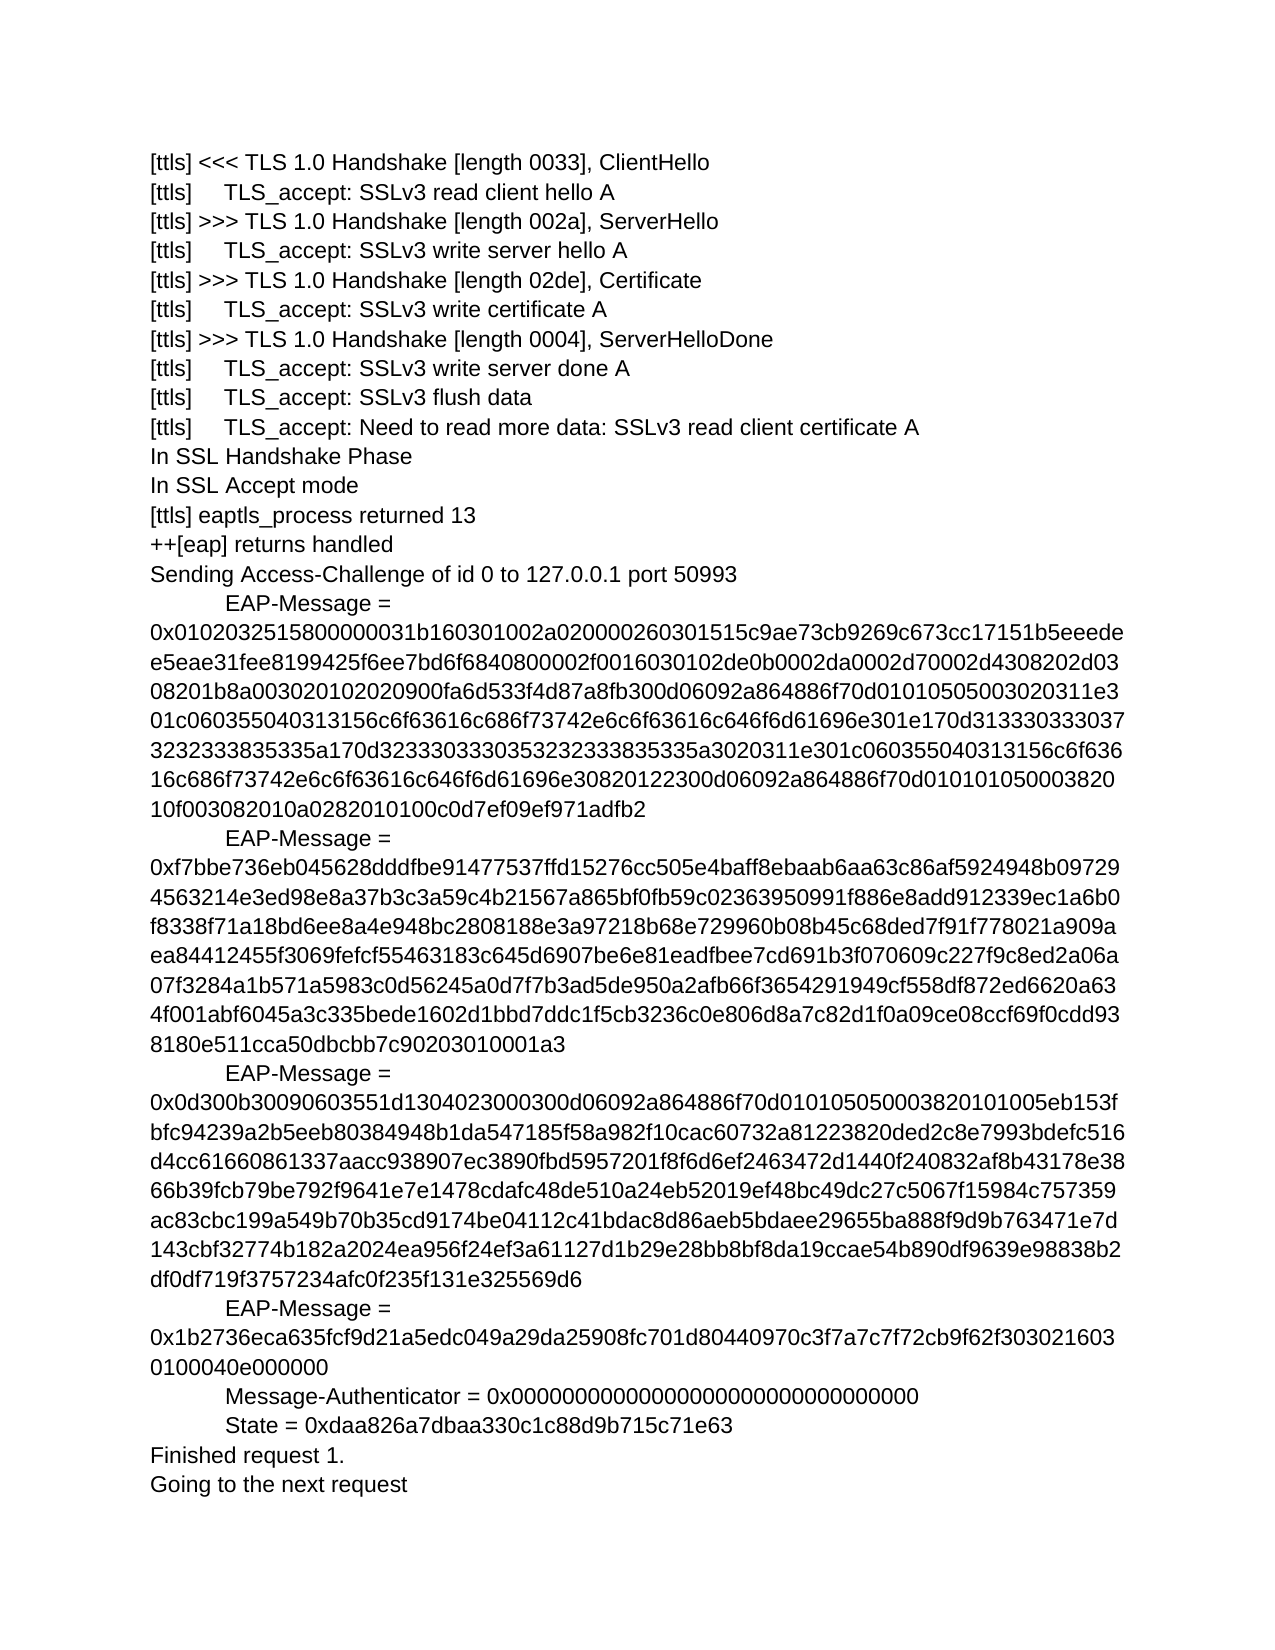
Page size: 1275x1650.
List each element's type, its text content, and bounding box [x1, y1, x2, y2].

text EAP-Message = 0xf7bbe736eb045628dddfbe91477537ffd15276cc505e4baff8ebaab6aa63c86af5924948b097294563214e3ed98e8a37b3c3a59c4b21567a865bf0fb59c02363950991f886e8add912339ec1a6b0f8338f71a18bd6ee8a4e948bc2808188e3a97218b68e729960b08b45c68ded7f91f778021a909aea84412455f3069fefcf55463183c645d6907be6e81eadfbee7cd691b3f070609c227f9c8ed2a06a07f3284a1b571a5983c0d56245a0d7f7b3ad5de950a2afb66f3654291949cf558df872ed6620a634f001abf6045a3c335bede1602d1bbd7ddc1f5cb3236c0e806d8a7c82d1f0a09ce08ccf69f0cdd938180e511cca50dbcbb7c90203010001a3 [150, 826, 1125, 1057]
text In SSL Accept mode [150, 473, 1125, 499]
text Finished request 1. [150, 1442, 1125, 1468]
text Sending Access-Challenge of id 0 to 127.0.0.1 port 50993 [150, 561, 1125, 587]
text [ttls] >>> TLS 1.0 Handshake [length 02de], Certificate [150, 267, 1125, 293]
text [ttls] TLS_accept: SSLv3 write certificate A [150, 297, 1125, 322]
text [ttls] TLS_accept: SSLv3 write server done A [150, 356, 1125, 381]
text ++[eap] returns handled [150, 532, 1125, 557]
text [ttls] >>> TLS 1.0 Handshake [length 0004], ServerHelloDone [150, 326, 1125, 352]
text State = 0xdaa826a7dbaa330c1c88d9b715c71e63 [150, 1413, 1125, 1439]
text [ttls] TLS_accept: SSLv3 flush data [150, 385, 1125, 411]
text Going to the next request [150, 1472, 1125, 1497]
text [ttls] eaptls_process returned 13 [150, 502, 1125, 528]
text [ttls] TLS_accept: Need to read more data: SSLv3 read client certificate A [150, 414, 1125, 440]
text [ttls] TLS_accept: SSLv3 read client hello A [150, 179, 1125, 205]
text EAP-Message = 0x0102032515800000031b160301002a020000260301515c9ae73cb9269c673cc17151b5eeedee5eae31fee8199425f6ee7bd6f6840800002f0016030102de0b0002da0002d70002d4308202d0308201b8a003020102020900fa6d533f4d87a8fb300d06092a864886f70d01010505003020311e301c060355040313156c6f63616c686f73742e6c6f63616c646f6d61696e301e170d3133303330373232333835335a170d3233303330353232333835335a3020311e301c060355040313156c6f63616c686f73742e6c6f63616c646f6d61696e30820122300d06092a864886f70d01010105000382010f003082010a0282010100c0d7ef09ef971adfb2 [150, 591, 1125, 822]
text [ttls] >>> TLS 1.0 Handshake [length 002a], ServerHello [150, 209, 1125, 234]
text In SSL Handshake Phase [150, 444, 1125, 469]
text EAP-Message = 0x0d300b30090603551d1304023000300d06092a864886f70d010105050003820101005eb153fbfc94239a2b5eeb80384948b1da547185f58a982f10cac60732a81223820ded2c8e7993bdefc516d4cc61660861337aacc938907ec3890fbd5957201f8f6d6ef2463472d1440f240832af8b43178e3866b39fcb79be792f9641e7e1478cdafc48de510a24eb52019ef48bc49dc27c5067f15984c757359ac83cbc199a549b70b35cd9174be04112c41bdac8d86aeb5bdaee29655ba888f9d9b763471e7d143cbf32774b182a2024ea956f24ef3a61127d1b29e28bb8bf8da19ccae54b890df9639e98838b2df0df719f3757234afc0f235f131e325569d6 [150, 1061, 1125, 1292]
text [ttls] TLS_accept: SSLv3 write server hello A [150, 238, 1125, 264]
text EAP-Message = 0x1b2736eca635fcf9d21a5edc049a29da25908fc701d80440970c3f7a7c7f72cb9f62f3030216030100040e000000 [150, 1296, 1125, 1380]
text Message-Authenticator = 0x00000000000000000000000000000000 [150, 1384, 1125, 1409]
text [ttls] <<< TLS 1.0 Handshake [length 0033], ClientHello [150, 150, 1125, 176]
